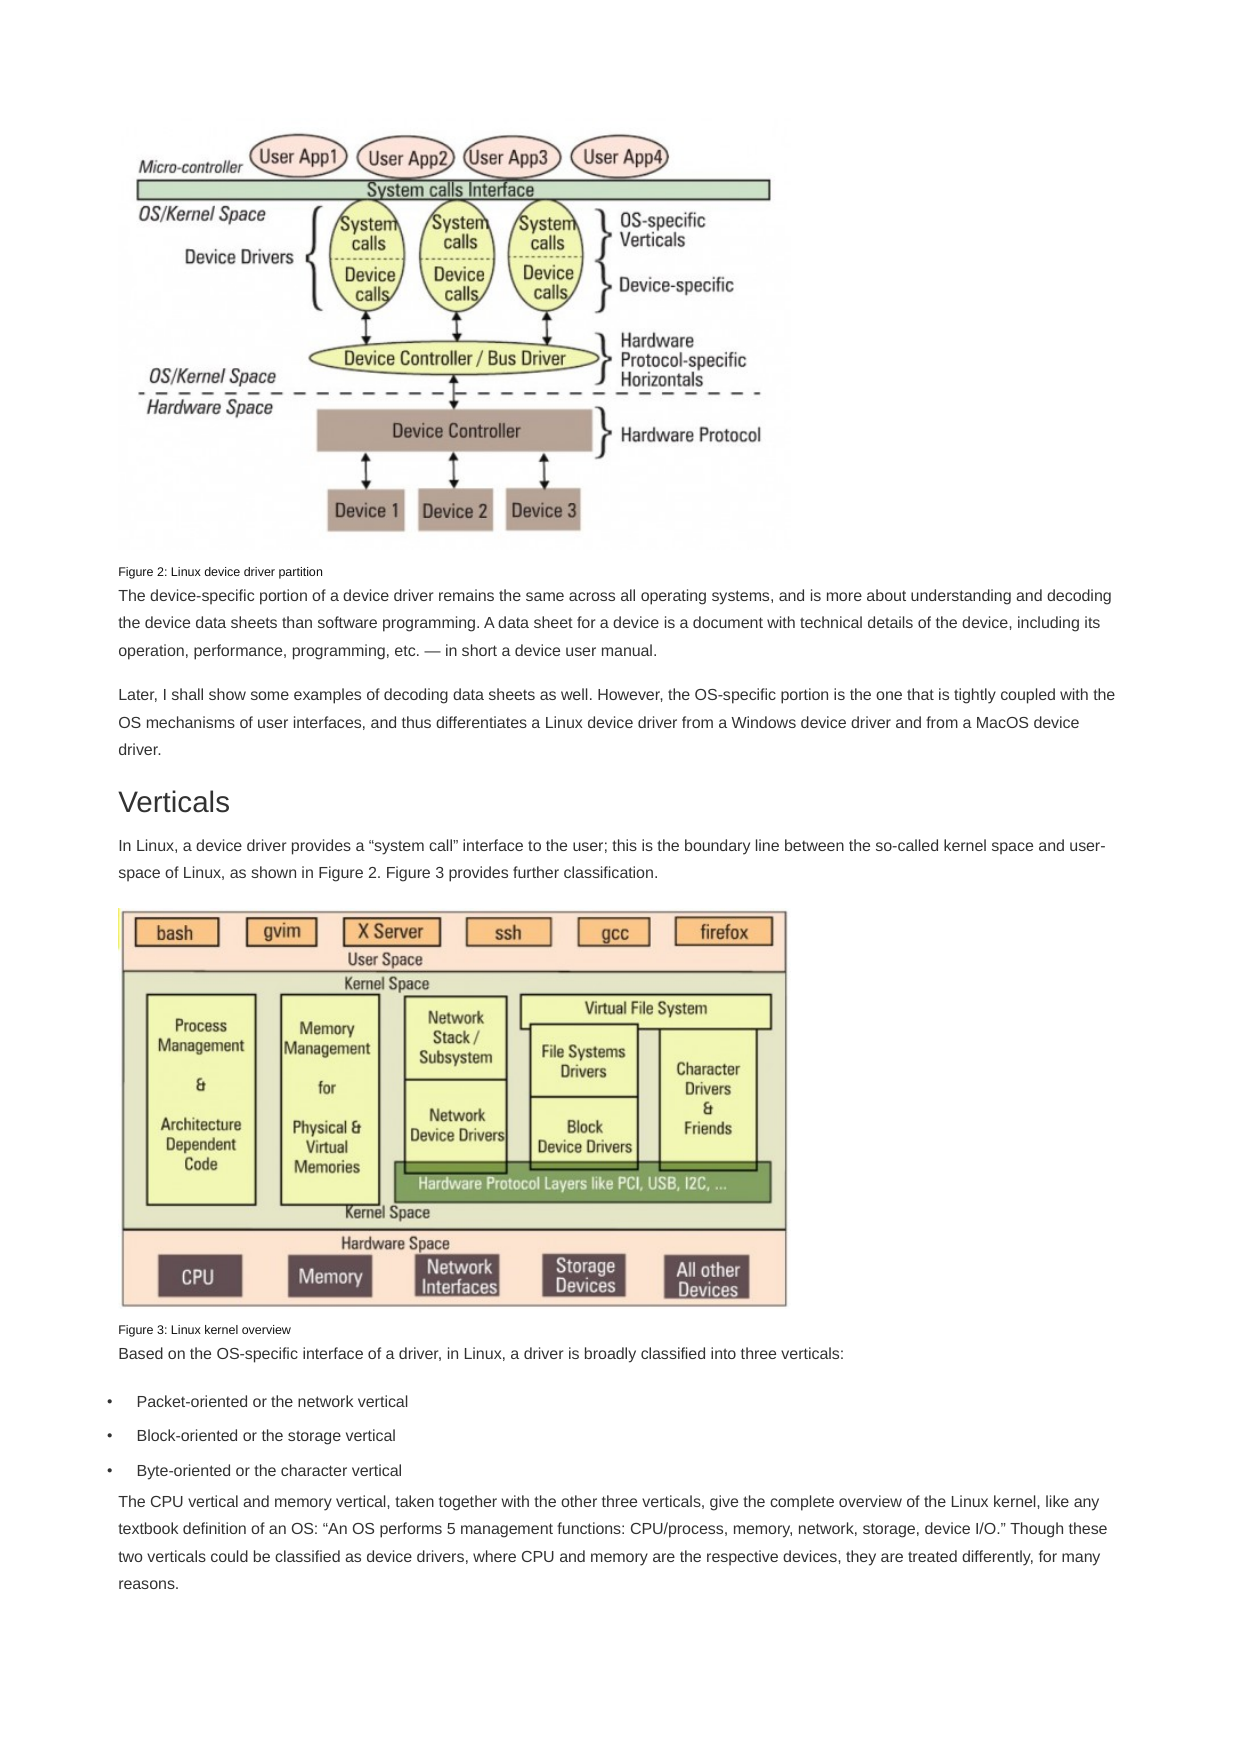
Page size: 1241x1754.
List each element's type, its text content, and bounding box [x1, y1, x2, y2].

text The device-specific portion of a device driver remains the same across all operating systems, and is more about understanding and decoding the device data sheets than software programming. A data sheet for a device is a document with technical details of the device, including its operation, performance, programming, etc. — in short a device user manual. [118, 586, 1122, 659]
text Figure 3: Linux kernel overview [118, 1323, 1122, 1337]
picture [118, 908, 791, 1309]
text Figure 2: Linux device driver partition [118, 564, 1122, 579]
text Later, I shall show some examples of decoding data sheets as well. However, the OS-specific portion is the one that is tightly coupled with the OS mechanisms of user interfaces, and thus differentiates a Linux device driver from a Windows device driver and from a MacOS device driver. [118, 686, 1122, 759]
text Based on the OS-specific interface of a driver, in Linux, a driver is broadly classified into three verticals: [118, 1344, 1122, 1363]
subtitle Verticals [118, 785, 1122, 819]
text In Linux, a device driver provides a “system call” interface to the user; this is the boundary line between the so-called kernel space and user-space of Linux, as shown in Figure 2. Figure 3 provides further classification. [118, 836, 1122, 882]
list Byte-oriented or the character vertical [118, 1461, 1122, 1480]
list Packet-oriented or the network vertical [118, 1392, 1122, 1411]
list Block-oriented or the storage vertical [118, 1427, 1122, 1445]
text The CPU vertical and memory vertical, taken together with the other three verticals, give the complete overview of the Linux kernel, like any textbook definition of an OS: “An OS performs 5 management functions: CPU/process, memory, network, storage, device I/O.” Though these two verticals could be classified as device drivers, where CPU and memory are the respective devices, they are treated differently, for many reasons. [118, 1492, 1122, 1593]
picture [118, 118, 791, 550]
